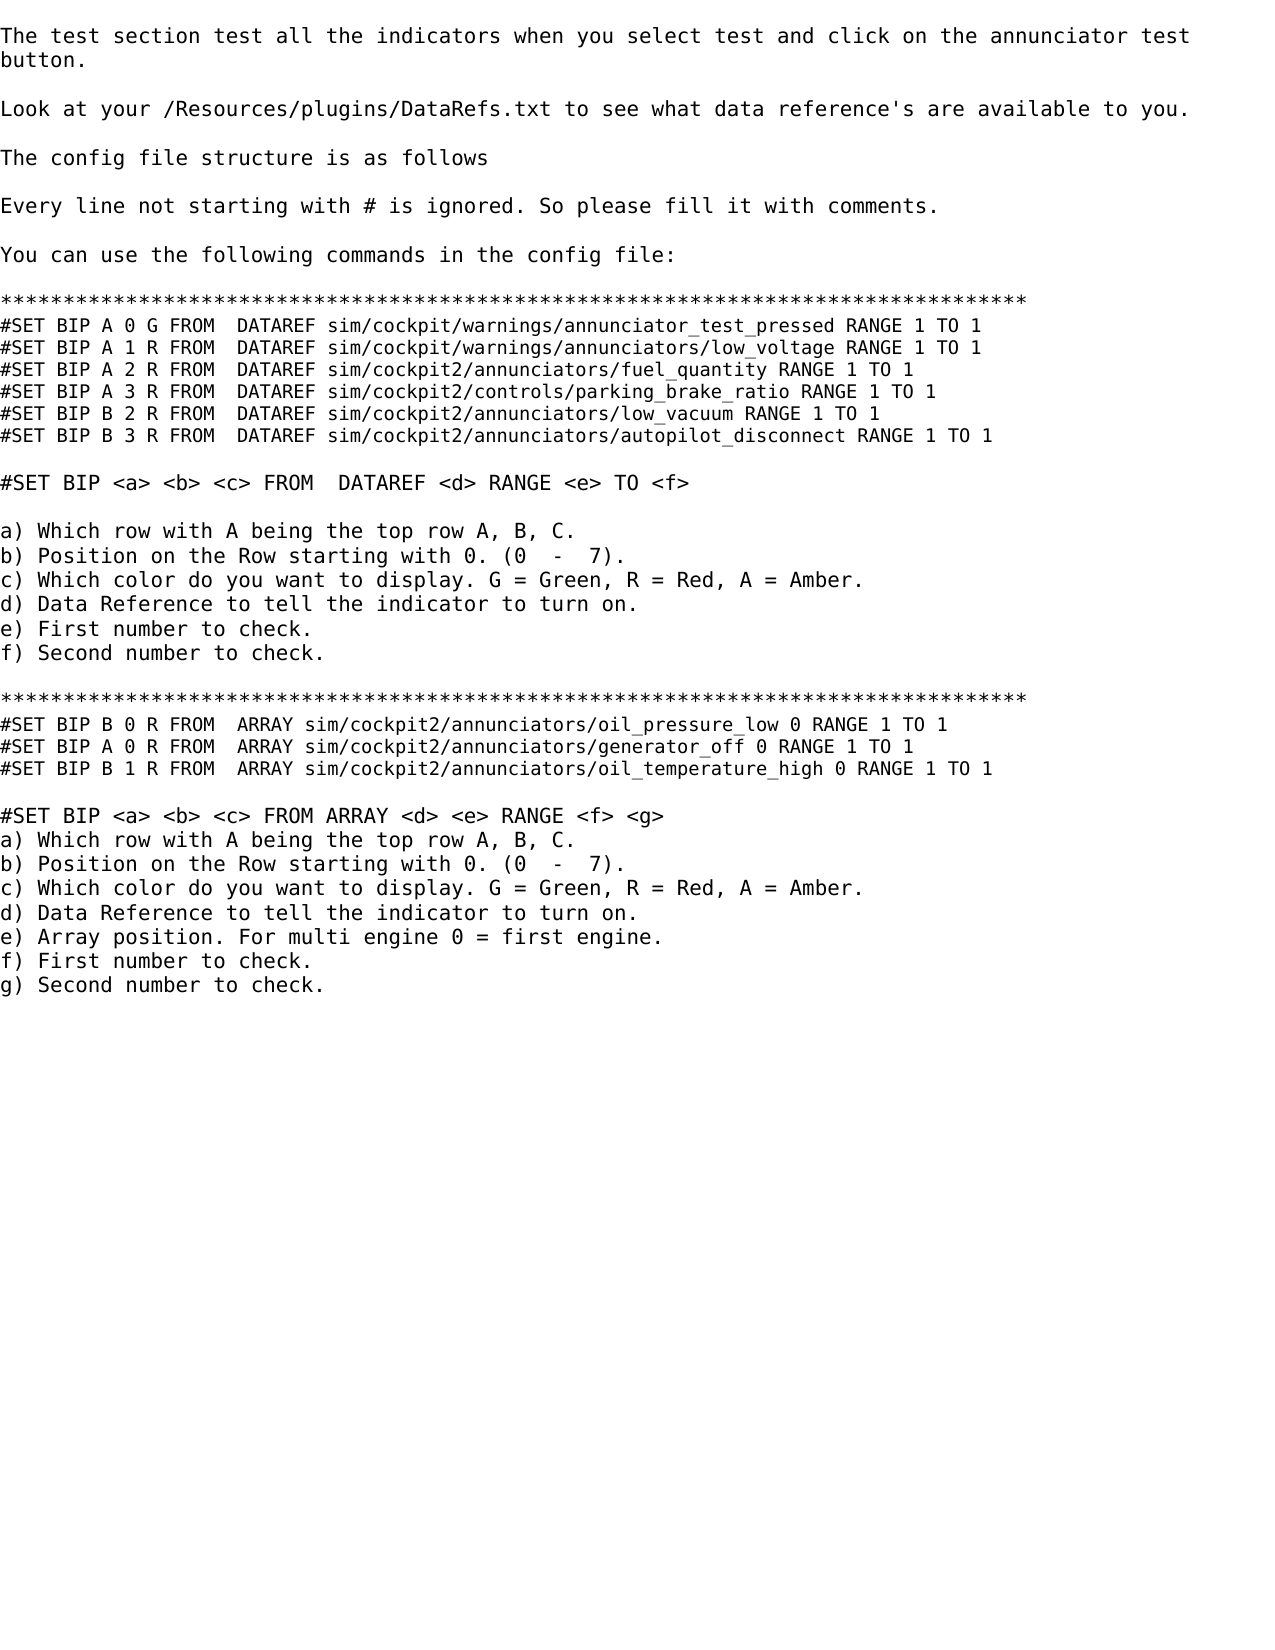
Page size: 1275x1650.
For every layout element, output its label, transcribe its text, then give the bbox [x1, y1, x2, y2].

text Look at your /Resources/plugins/DataRefs.txt to see what data reference's are available to you. [0, 97, 1275, 121]
text f) Second number to check. [0, 641, 1275, 665]
text ********************************************************************************** [0, 689, 1275, 714]
text #SET BIP B 0 R FROM ARRAY sim/cockpit2/annunciators/oil_pressure_low 0 RANGE 1 TO 1 [0, 714, 1275, 736]
text #SET BIP B 2 R FROM DATAREF sim/cockpit2/annunciators/low_vacuum RANGE 1 TO 1 [0, 403, 1275, 425]
text #SET BIP A 0 G FROM DATAREF sim/cockpit/warnings/annunciator_test_pressed RANGE 1 TO 1 [0, 316, 1275, 337]
text #SET BIP A 1 R FROM DATAREF sim/cockpit/warnings/annunciators/low_voltage RANGE 1 TO 1 [0, 337, 1275, 359]
text g) Second number to check. [0, 973, 1275, 998]
text c) Which color do you want to display. G = Green, R = Red, A = Amber. [0, 876, 1275, 901]
text a) Which row with A being the top row A, B, C. [0, 519, 1275, 544]
text c) Which color do you want to display. G = Green, R = Red, A = Amber. [0, 568, 1275, 592]
text #SET BIP <a> <b> <c> FROM DATAREF <d> RANGE <e> TO <f> [0, 471, 1275, 495]
text a) Which row with A being the top row A, B, C. [0, 828, 1275, 852]
text The config file structure is as follows [0, 146, 1275, 170]
text e) Array position. For multi engine 0 = first engine. [0, 925, 1275, 949]
text #SET BIP A 0 R FROM ARRAY sim/cockpit2/annunciators/generator_off 0 RANGE 1 TO 1 [0, 736, 1275, 757]
text #SET BIP B 3 R FROM DATAREF sim/cockpit2/annunciators/autopilot_disconnect RANGE 1 TO 1 [0, 425, 1275, 447]
text The test section test all the indicators when you select test and click on the annunciator test button. [0, 24, 1275, 73]
text f) First number to check. [0, 949, 1275, 973]
text b) Position on the Row starting with 0. (0 - 7). [0, 852, 1275, 876]
text Every line not starting with # is ignored. So please fill it with comments. [0, 194, 1275, 218]
text You can use the following commands in the config file: [0, 243, 1275, 267]
text d) Data Reference to tell the indicator to turn on. [0, 592, 1275, 617]
text #SET BIP <a> <b> <c> FROM ARRAY <d> <e> RANGE <f> <g> [0, 804, 1275, 828]
text e) First number to check. [0, 617, 1275, 641]
text #SET BIP A 2 R FROM DATAREF sim/cockpit2/annunciators/fuel_quantity RANGE 1 TO 1 [0, 359, 1275, 381]
text b) Position on the Row starting with 0. (0 - 7). [0, 544, 1275, 568]
text #SET BIP A 3 R FROM DATAREF sim/cockpit2/controls/parking_brake_ratio RANGE 1 TO 1 [0, 381, 1275, 403]
text #SET BIP B 1 R FROM ARRAY sim/cockpit2/annunciators/oil_temperature_high 0 RANGE 1 TO 1 [0, 757, 1275, 779]
text d) Data Reference to tell the indicator to turn on. [0, 901, 1275, 925]
text ********************************************************************************** [0, 291, 1275, 316]
